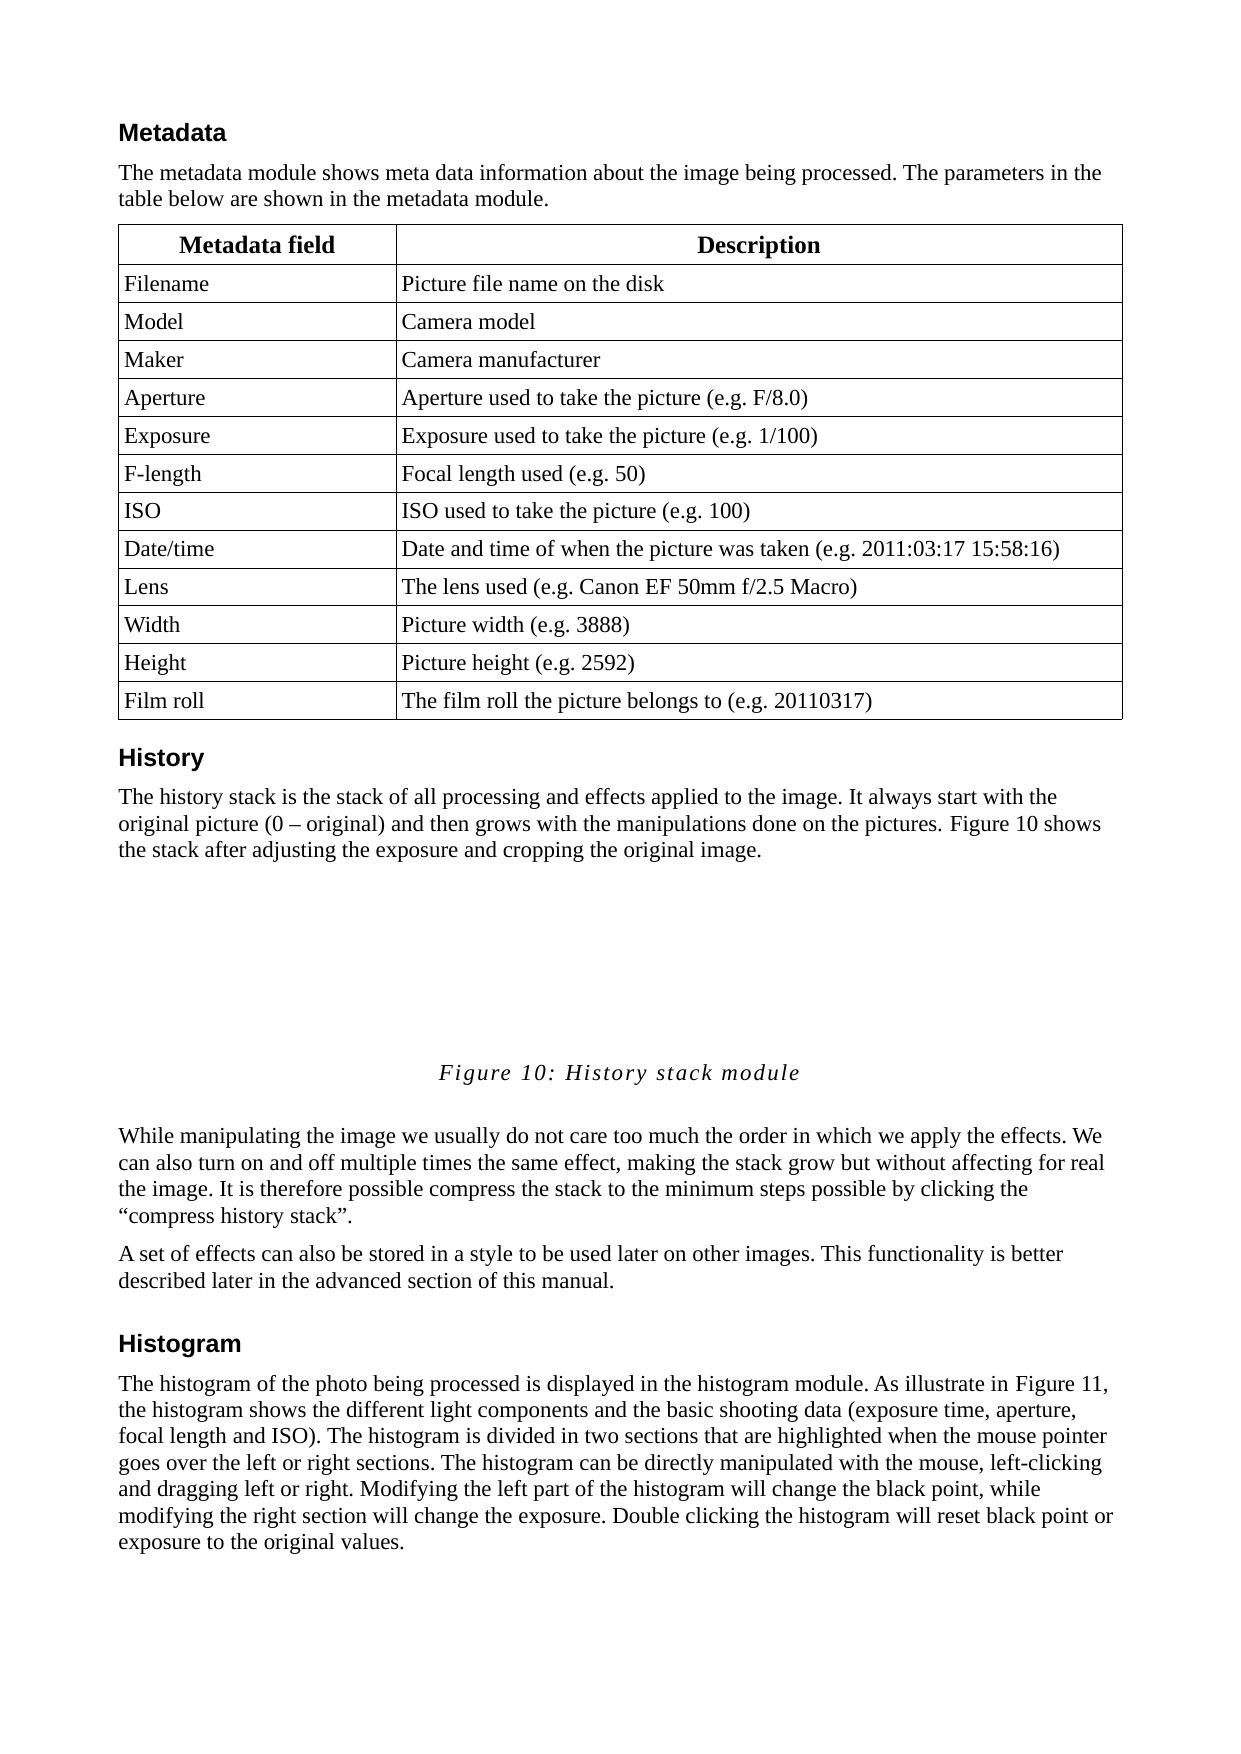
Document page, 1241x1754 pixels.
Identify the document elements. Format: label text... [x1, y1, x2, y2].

table_cell Date and time of when the picture was taken (e.g. 2011:03:17 15:58:16) [397, 531, 1122, 567]
subtitle History [118, 743, 1122, 772]
subtitle Histogram [118, 1329, 1122, 1358]
table_cell ISO [119, 493, 396, 529]
table_cell Picture file name on the disk [397, 265, 1122, 302]
table_cell Model [119, 303, 396, 340]
table_cell F-length [119, 455, 396, 492]
table_cell Width [119, 606, 396, 643]
table_cell Height [119, 644, 396, 681]
subtitle Metadata [118, 118, 1122, 147]
table_cell Aperture [119, 379, 396, 416]
table_cell Filename [119, 265, 396, 302]
table_cell Camera model [397, 303, 1122, 340]
table_cell Date/time [119, 531, 396, 567]
table_cell Focal length used (e.g. 50) [397, 455, 1122, 492]
text While manipulating the image we usually do not care too much the order in which we apply the effects. We can also turn on and off multiple times the same effect, making the stack grow but without affecting for real the image. It is therefore possible compress the stack to the minimum steps possible by clicking the “compress history stack”. [118, 875, 1122, 1228]
text The histogram of the photo being processed is displayed in the histogram module. As illustrate in Figure 11, the histogram shows the different light components and the basic shooting data (exposure time, aperture, focal length and ISO). The histogram is divided in two sections that are highlighted when the mouse pointer goes over the left or right sections. The histogram can be directly manipulated with the mouse, left-clicking and dragging left or right. Modifying the left part of the histogram will change the black point, while modifying the right section will change the exposure. Double clicking the histogram will reset black point or exposure to the original values. [118, 1370, 1122, 1554]
table_header Metadata field [119, 225, 396, 264]
table_cell Camera manufacturer [397, 341, 1122, 378]
table_cell Exposure [119, 417, 396, 454]
text A set of effects can also be stored in a style to be used later on other images. This functionality is better described later in the advanced section of this manual. [118, 1241, 1122, 1293]
table_cell Exposure used to take the picture (e.g. 1/100) [397, 417, 1122, 454]
table_cell Picture width (e.g. 3888) [397, 606, 1122, 643]
text The metadata module shows meta data information about the image being processed. The parameters in the table below are shown in the metadata module. [118, 159, 1122, 211]
table_cell ISO used to take the picture (e.g. 100) [397, 493, 1122, 529]
table_cell The film roll the picture belongs to (e.g. 20110317) [397, 682, 1122, 719]
table_cell Film roll [119, 682, 396, 719]
table_cell Picture height (e.g. 2592) [397, 644, 1122, 681]
text Figure 10: History stack module [425, 887, 815, 1085]
table_cell Maker [119, 341, 396, 378]
text The history stack is the stack of all processing and effects applied to the image. It always start with the original picture (0 – original) and then grows with the manipulations done on the pictures. Figure 10 shows the stack after adjusting the exposure and cropping the original image. [118, 783, 1122, 862]
table_header Description [397, 225, 1122, 264]
table_cell Aperture used to take the picture (e.g. F/8.0) [397, 379, 1122, 416]
table_cell The lens used (e.g. Canon EF 50mm f/2.5 Macro) [397, 569, 1122, 605]
table_cell Lens [119, 569, 396, 605]
